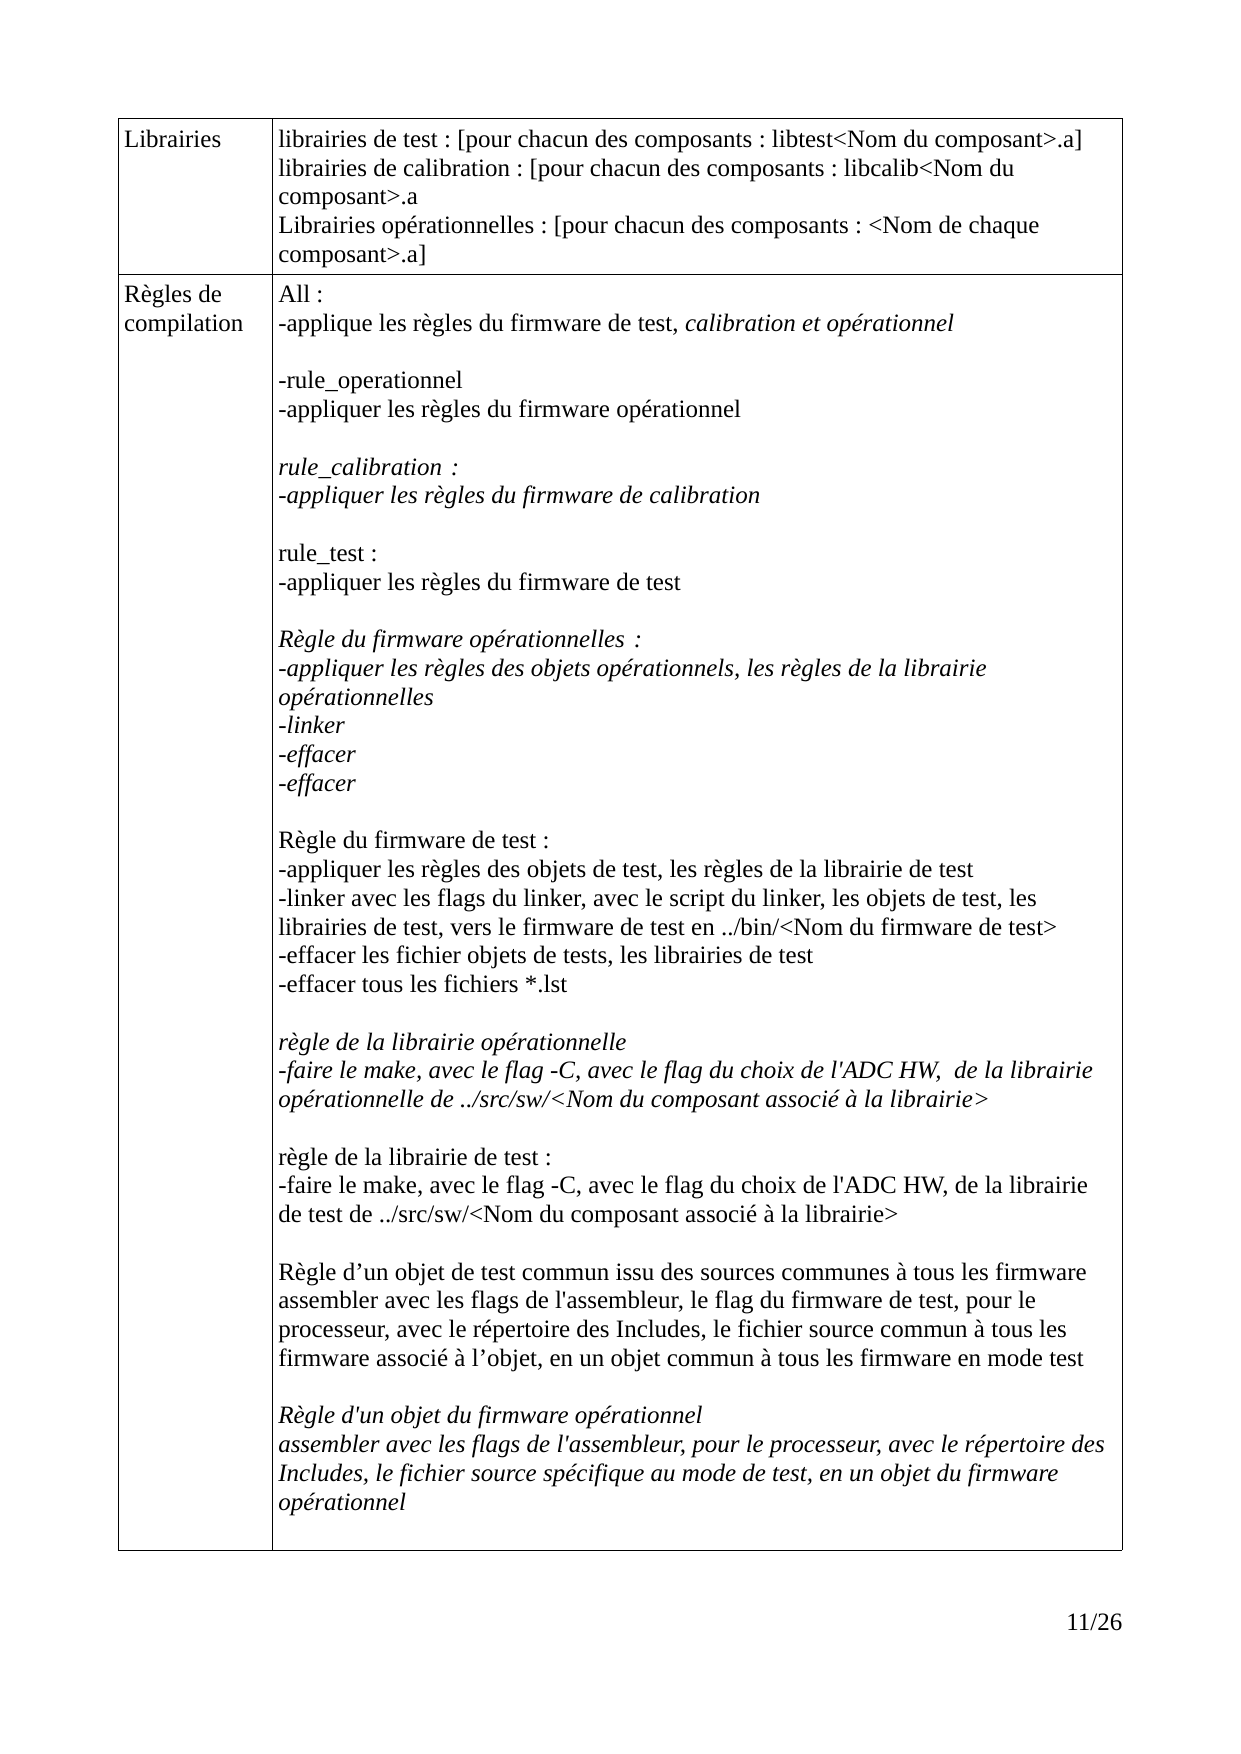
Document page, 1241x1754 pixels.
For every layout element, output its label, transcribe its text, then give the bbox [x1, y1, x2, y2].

table_cell All : -applique les règles du firmware de test, calibration et opérationnel -rule_operationnel -appliquer les règles du firmware opérationnel rule_calibration : -appliquer les règles du firmware de calibration rule_test : -appliquer les règles du firmware de test Règle du firmware opérationnelles : -appliquer les règles des objets opérationnels, les règles de la librairie opérationnelles -linker -effacer -effacer Règle du firmware de test : -appliquer les règles des objets de test, les règles de la librairie de test -linker avec les flags du linker, avec le script du linker, les objets de test, les librairies de test, vers le firmware de test en ../bin/<Nom du firmware de test> -effacer les fichier objets de tests, les librairies de test -effacer tous les fichiers *.lst règle de la librairie opérationnelle -faire le make, avec le flag -C, avec le flag du choix de l'ADC HW, de la librairie opérationnelle de ../src/sw/<Nom du composant associé à la librairie> règle de la librairie de test : -faire le make, avec le flag -C, avec le flag du choix de l'ADC HW, de la librairie de test de ../src/sw/<Nom du composant associé à la librairie> Règle d’un objet de test commun issu des sources communes à tous les firmware assembler avec les flags de l'assembleur, le flag du firmware de test, pour le processeur, avec le répertoire des Includes, le fichier source commun à tous les firmware associé à l’objet, en un objet commun à tous les firmware en mode test Règle d'un objet du firmware opérationnel assembler avec les flags de l'assembleur, pour le processeur, avec le répertoire des Includes, le fichier source spécifique au mode de test, en un objet du firmware opérationnel [273, 275, 1122, 1550]
table_cell Librairies [119, 119, 272, 273]
table_cell librairies de test : [pour chacun des composants : libtest<Nom du composant>.a] librairies de calibration : [pour chacun des composants : libcalib<Nom du composant>.a Librairies opérationnelles : [pour chacun des composants : <Nom de chaque composant>.a] [273, 119, 1122, 273]
table_cell Règles de compilation [119, 275, 272, 1550]
